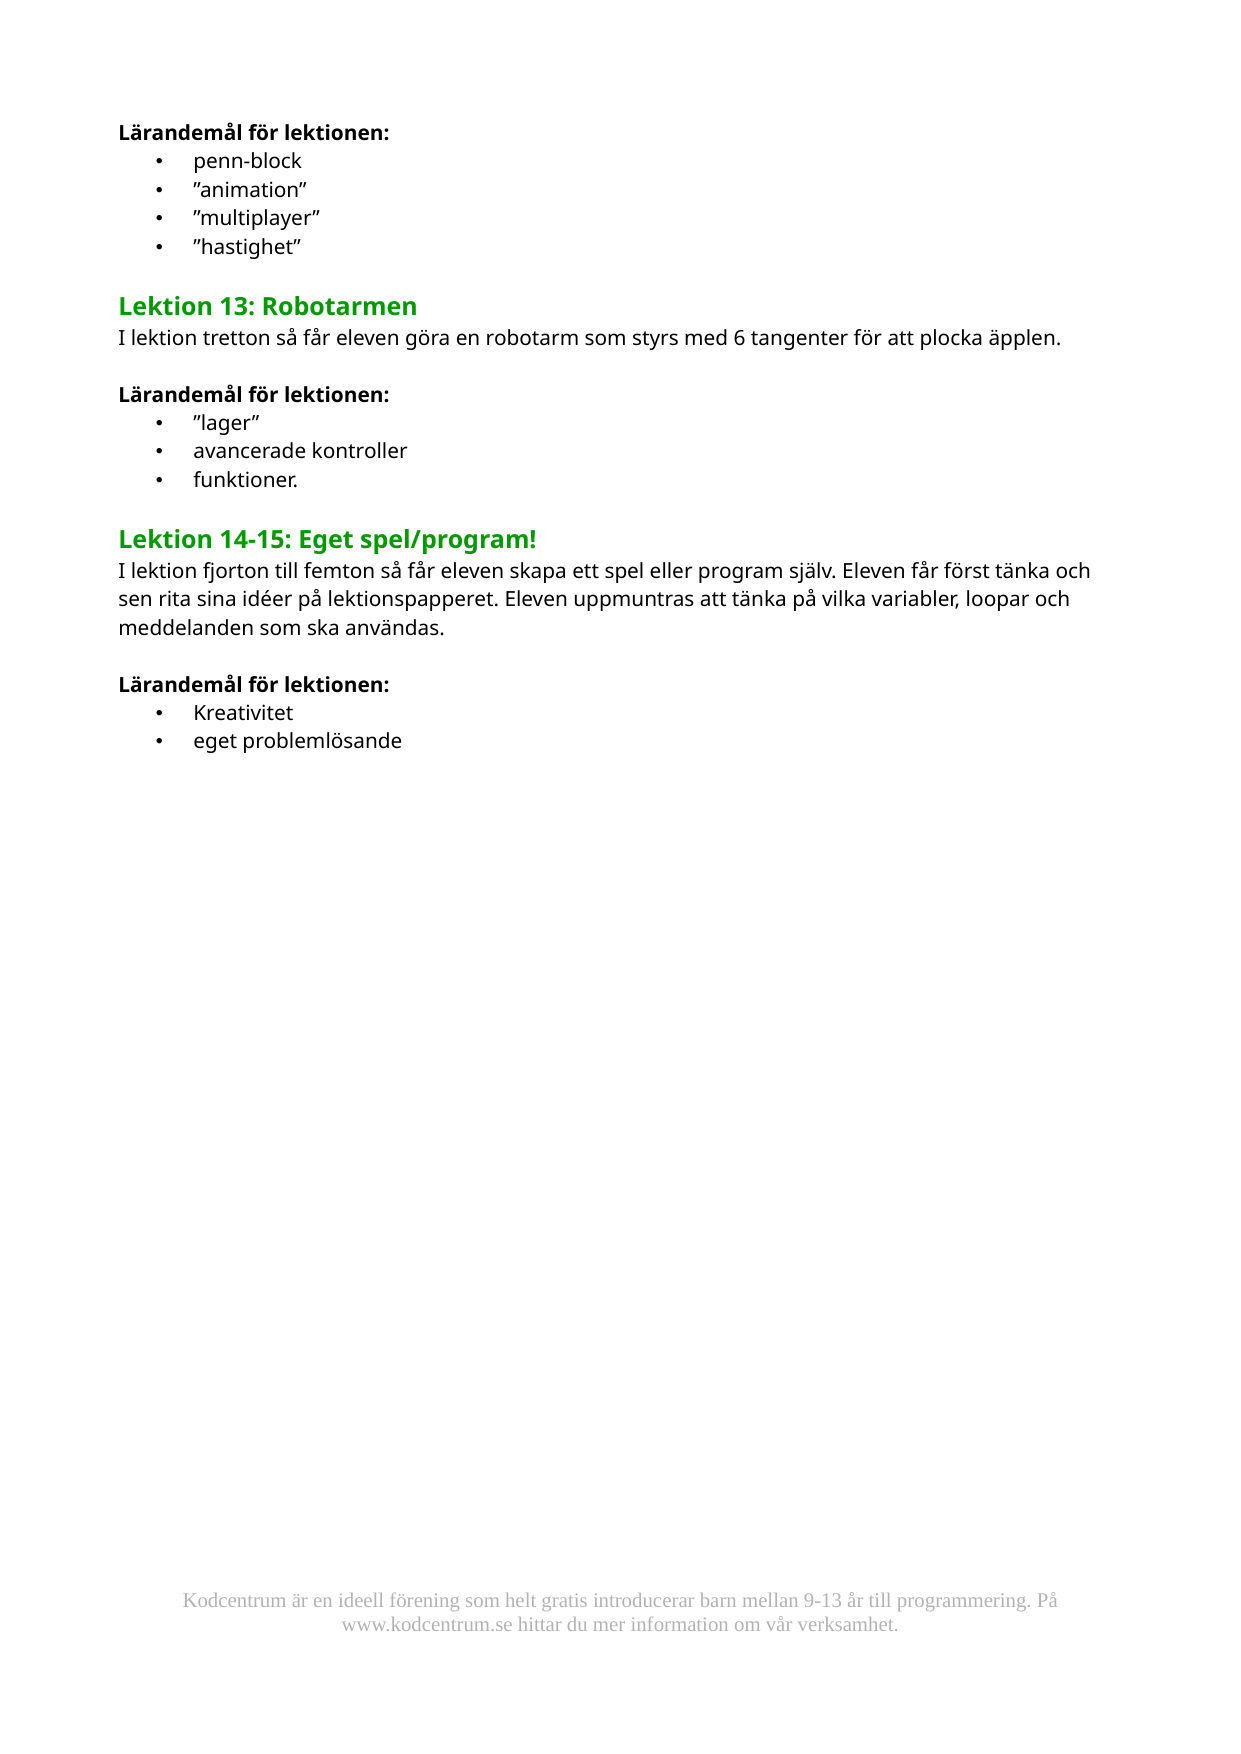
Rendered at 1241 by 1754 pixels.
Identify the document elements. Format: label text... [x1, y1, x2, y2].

list ”hastighet” [156, 232, 1122, 260]
list funktioner. [156, 465, 1122, 493]
text I lektion fjorton till femton så får eleven skapa ett spel eller program själv. Eleven får först tänka och sen rita sina idéer på lektionspapperet. Eleven uppmuntras att tänka på vilka variabler, loopar och meddelanden som ska användas. [118, 556, 1122, 641]
text Lärandemål för lektionen: [118, 118, 1122, 147]
list ”multiplayer” [156, 203, 1122, 232]
list eget problemlösande [156, 727, 1122, 755]
text Lärandemål för lektionen: [118, 380, 1122, 408]
text I lektion tretton så får eleven göra en robotarm som styrs med 6 tangenter för att plocka äpplen. [118, 323, 1122, 351]
list penn-block [156, 147, 1122, 175]
text Lärandemål för lektionen: [118, 670, 1122, 698]
list ”lager” [156, 408, 1122, 437]
list avancerade kontroller [156, 437, 1122, 465]
list Kreativitet [156, 698, 1122, 727]
text Lektion 13: Robotarmen [118, 289, 1122, 323]
list ”animation” [156, 175, 1122, 203]
text Lektion 14-15: Eget spel/program! [118, 522, 1122, 556]
